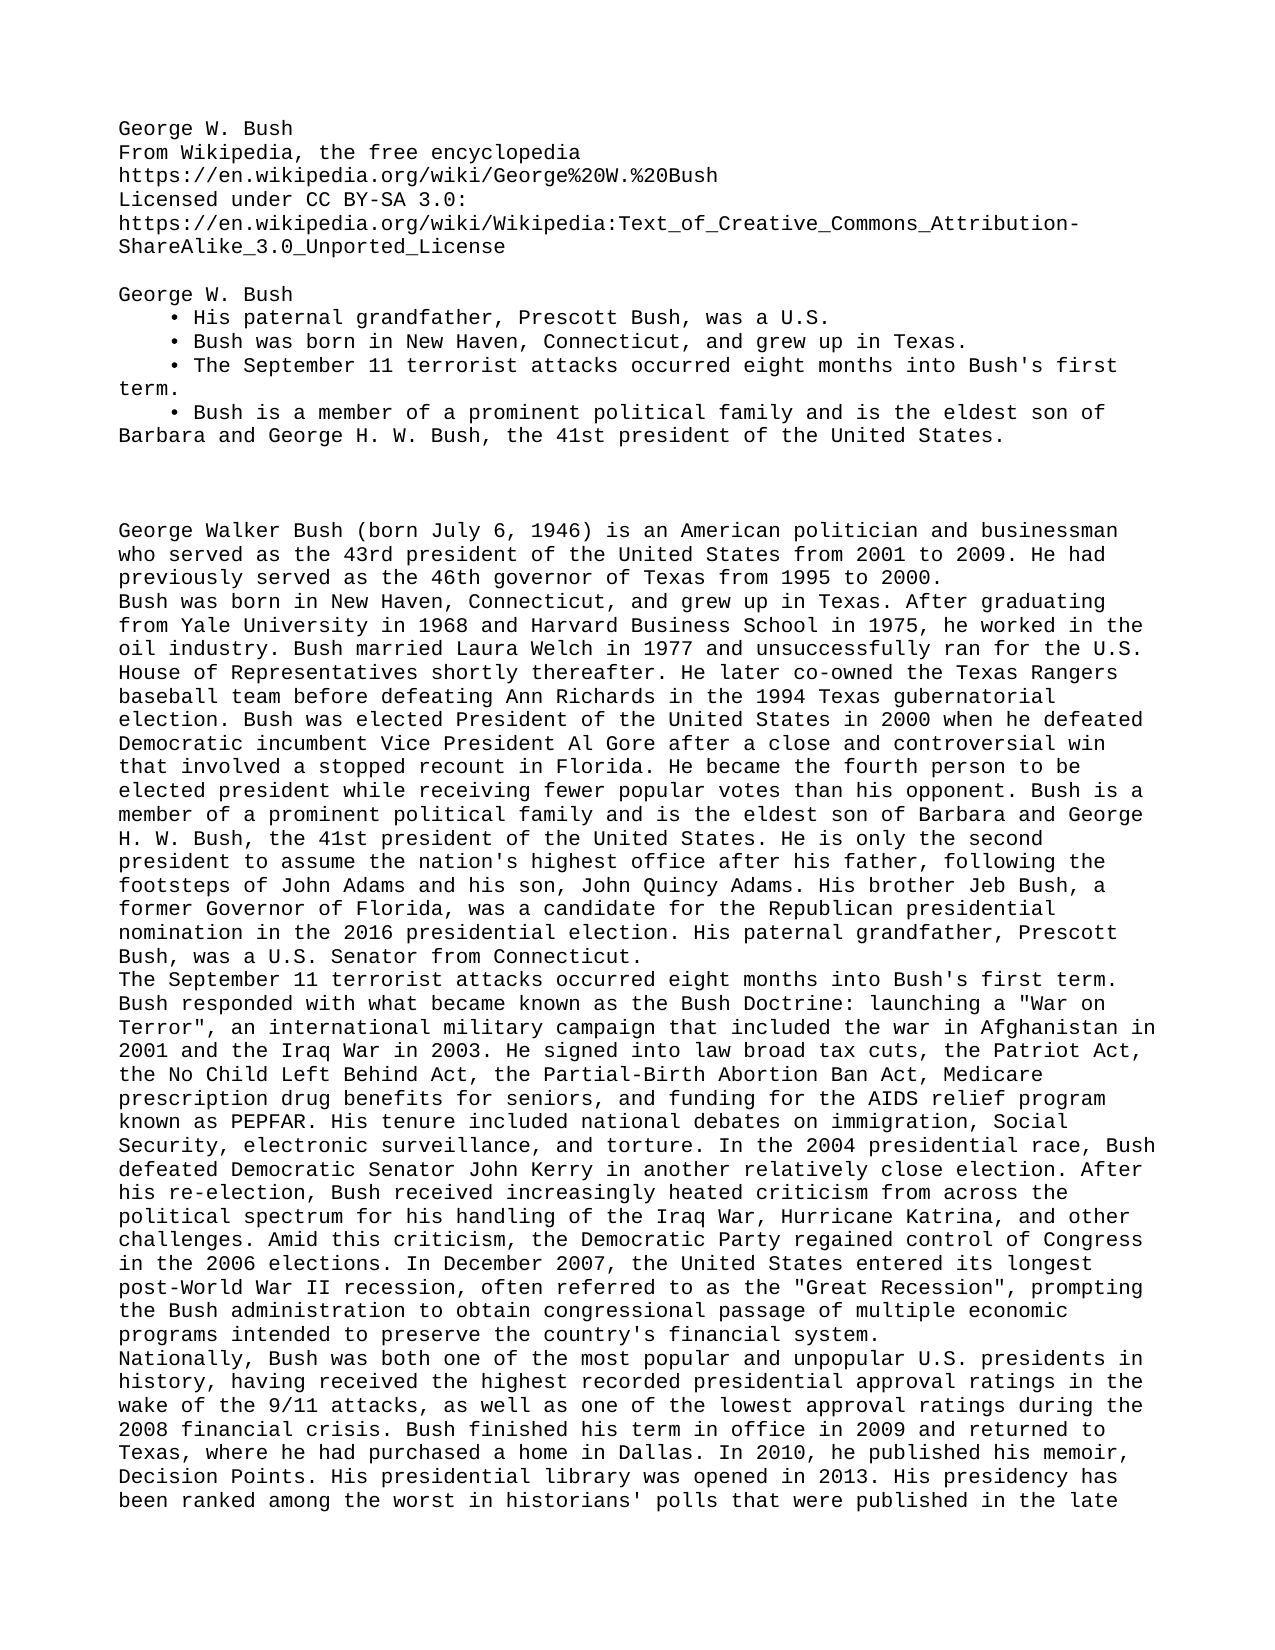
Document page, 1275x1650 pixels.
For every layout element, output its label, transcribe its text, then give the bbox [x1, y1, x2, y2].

text • Bush is a member of a prominent political family and is the eldest son of Barbara and George H. W. Bush, the 41st president of the United States. [118, 402, 1157, 449]
text • Bush was born in New Haven, Connecticut, and grew up in Texas. [118, 331, 1157, 354]
text Licensed under CC BY-SA 3.0: [118, 189, 1157, 213]
text • His paternal grandfather, Prescott Bush, was a U.S. [118, 307, 1157, 331]
text https://en.wikipedia.org/wiki/Wikipedia:Text_of_Creative_Commons_Attribution-ShareAlike_3.0_Unported_License [118, 213, 1157, 260]
text From Wikipedia, the free encyclopedia [118, 142, 1157, 165]
text https://en.wikipedia.org/wiki/George%20W.%20Bush [118, 165, 1157, 189]
text The September 11 terrorist attacks occurred eight months into Bush's first term. Bush responded with what became known as the Bush Doctrine: launching a "War on Terror", an international military campaign that included the war in Afghanistan in 2001 and the Iraq War in 2003. He signed into law broad tax cuts, the Patriot Act, the No Child Left Behind Act, the Partial-Birth Abortion Ban Act, Medicare prescription drug benefits for seniors, and funding for the AIDS relief program known as PEPFAR. His tenure included national debates on immigration, Social Security, electronic surveillance, and torture. In the 2004 presidential race, Bush defeated Democratic Senator John Kerry in another relatively close election. After his re-election, Bush received increasingly heated criticism from across the political spectrum for his handling of the Iraq War, Hurricane Katrina, and other challenges. Amid this criticism, the Democratic Party regained control of Congress in the 2006 elections. In December 2007, the United States entered its longest post-World War II recession, often referred to as the "Great Recession", prompting the Bush administration to obtain congressional passage of multiple economic programs intended to preserve the country's financial system. [118, 969, 1157, 1348]
text George W. Bush [118, 284, 1157, 307]
text George W. Bush [118, 118, 1157, 142]
text Bush was born in New Haven, Connecticut, and grew up in Texas. After graduating from Yale University in 1968 and Harvard Business School in 1975, he worked in the oil industry. Bush married Laura Welch in 1977 and unsuccessfully ran for the U.S. House of Representatives shortly thereafter. He later co-owned the Texas Rangers baseball team before defeating Ann Richards in the 1994 Texas gubernatorial election. Bush was elected President of the United States in 2000 when he defeated Democratic incumbent Vice President Al Gore after a close and controversial win that involved a stopped recount in Florida. He became the fourth person to be elected president while receiving fewer popular votes than his opponent. Bush is a member of a prominent political family and is the eldest son of Barbara and George H. W. Bush, the 41st president of the United States. He is only the second president to assume the nation's highest office after his father, following the footsteps of John Adams and his son, John Quincy Adams. His brother Jeb Bush, a former Governor of Florida, was a candidate for the Republican presidential nomination in the 2016 presidential election. His paternal grandfather, Prescott Bush, was a U.S. Senator from Connecticut. [118, 591, 1157, 969]
text George Walker Bush (born July 6, 1946) is an American politician and businessman who served as the 43rd president of the United States from 2001 to 2009. He had previously served as the 46th governor of Texas from 1995 to 2000. [118, 520, 1157, 591]
text Nationally, Bush was both one of the most popular and unpopular U.S. presidents in history, having received the highest recorded presidential approval ratings in the wake of the 9/11 attacks, as well as one of the lowest approval ratings during the 2008 financial crisis. Bush finished his term in office in 2009 and returned to Texas, where he had purchased a home in Dallas. In 2010, he published his memoir, Decision Points. His presidential library was opened in 2013. His presidency has been ranked among the worst in historians' polls that were published in the late [118, 1348, 1157, 1513]
text • The September 11 terrorist attacks occurred eight months into Bush's first term. [118, 354, 1157, 402]
